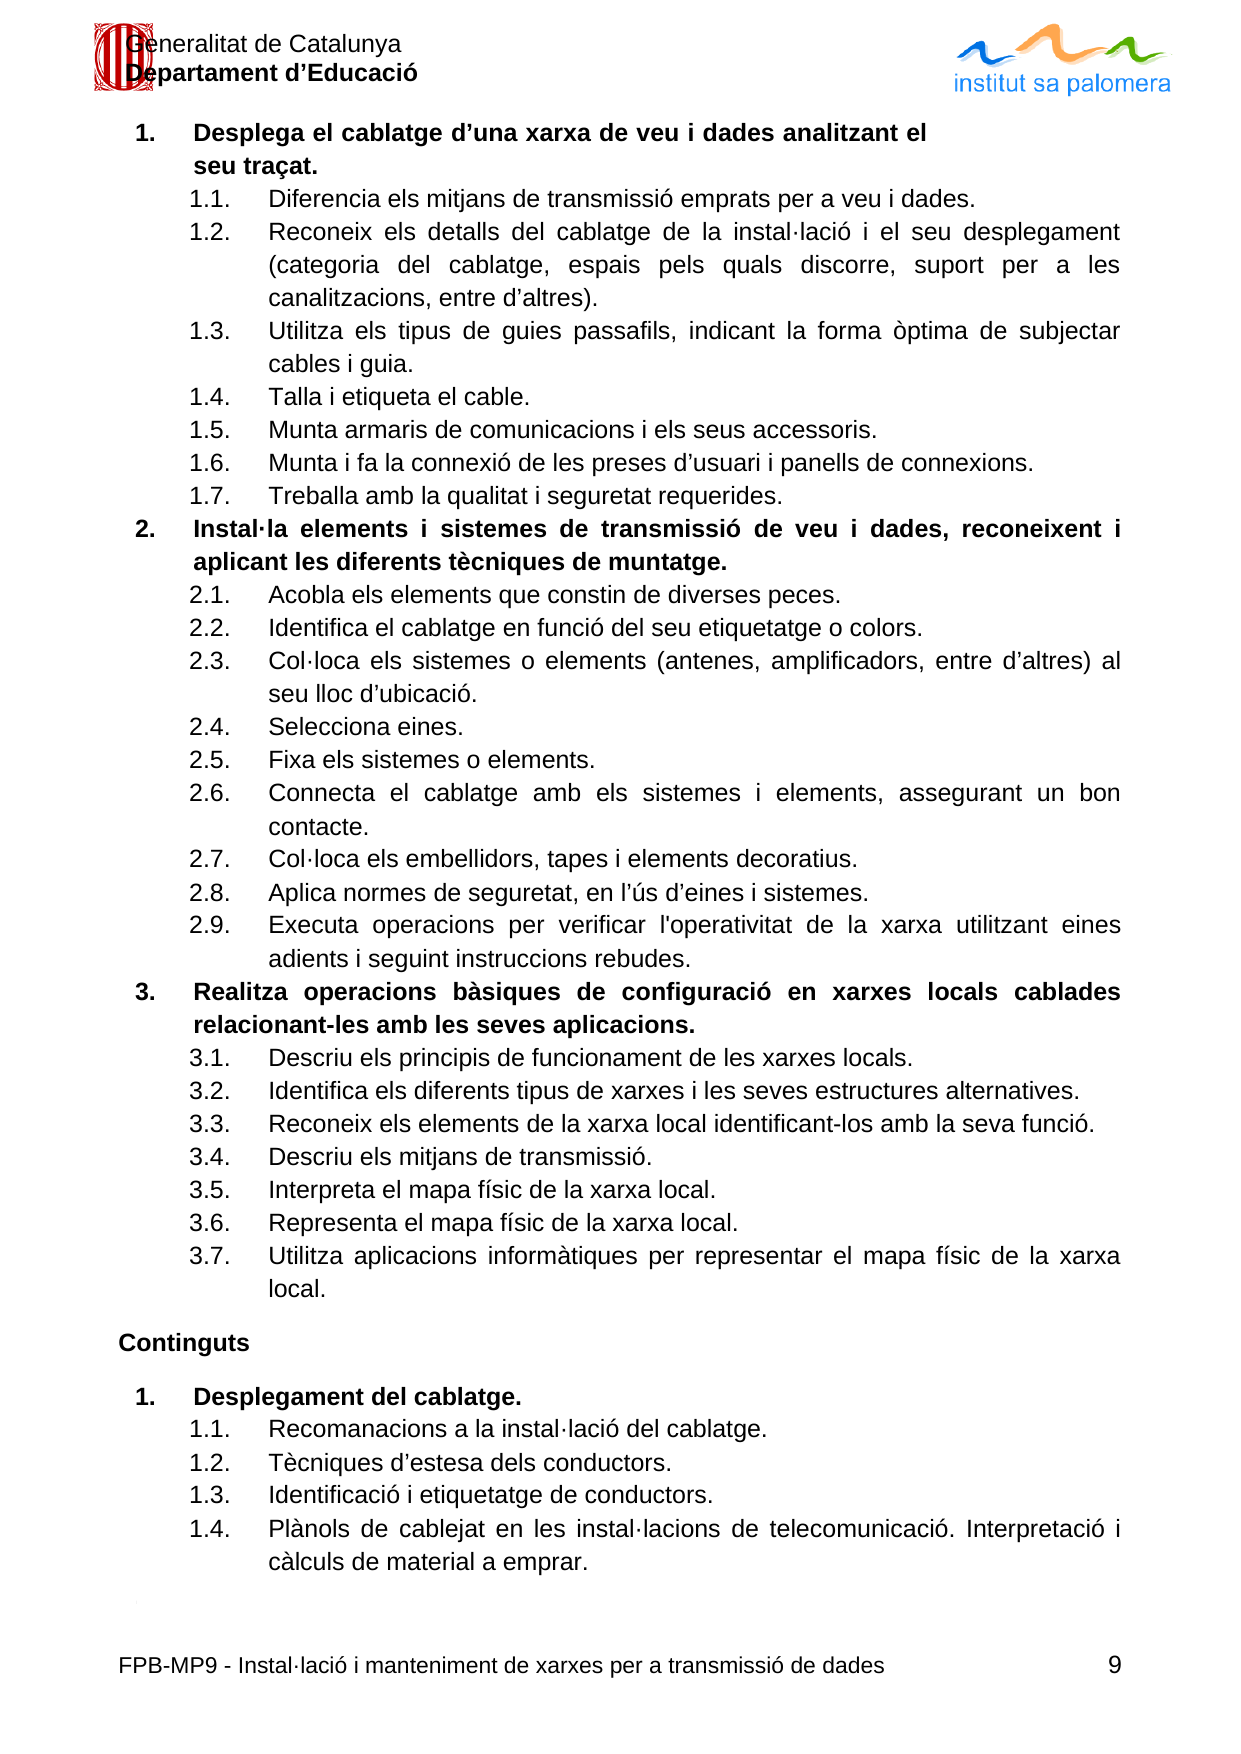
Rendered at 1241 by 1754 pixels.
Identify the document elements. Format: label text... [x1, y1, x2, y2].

list Realitza operacions bàsiques de configuració en xarxes locals cablades relacionant-les amb les seves aplicacions. [156, 977, 1122, 1038]
list Interpreta el mapa físic de la xarxa local. [231, 1175, 1122, 1203]
list Reconeix els elements de la xarxa local identificant-los amb la seva funció. [231, 1109, 1122, 1137]
text Continguts [118, 1328, 1122, 1356]
list Tècniques d’estesa dels conductors. [231, 1447, 1122, 1476]
list Reconeix els detalls del cablatge de la instal·lació i el seu desplegament (categoria del cablatge, espais pels quals discorre, suport per a les canalitzacions, entre d’altres). [231, 217, 1122, 312]
picture [947, 21, 1176, 100]
list Descriu els principis de funcionament de les xarxes locals. [231, 1043, 1122, 1071]
list Fixa els sistemes o elements. [231, 745, 1122, 774]
list Treballa amb la qualitat i seguretat requerides. [231, 481, 1122, 510]
list Recomanacions a la instal·lació del cablatge. [231, 1414, 1122, 1443]
list Aplica normes de seguretat, en l’ús d’eines i sistemes. [231, 877, 1122, 906]
list Col·loca els embellidors, tapes i elements decoratius. [231, 844, 1122, 873]
list Utilitza els tipus de guies passafils, indicant la forma òptima de subjectar cables i guia. [231, 316, 1122, 378]
list Identifica els diferents tipus de xarxes i les seves estructures alternatives. [231, 1076, 1122, 1104]
list Acobla els elements que constin de diverses peces. [231, 580, 1122, 609]
list Representa el mapa físic de la xarxa local. [231, 1208, 1122, 1236]
list Descriu els mitjans de transmissió. [231, 1142, 1122, 1170]
list Plànols de cablejat en les instal·lacions de telecomunicació. Interpretació i càlculs de material a emprar. [231, 1513, 1122, 1575]
list Instal·la elements i sistemes de transmissió de veu i dades, reconeixent i aplicant les diferents tècniques de muntatge. [156, 514, 1122, 576]
list Talla i etiqueta el cable. [231, 382, 1122, 411]
list Munta armaris de comunicacions i els seus accessoris. [231, 415, 1122, 444]
list Desplegament del cablatge. [156, 1381, 1122, 1410]
list Connecta el cablatge amb els sistemes i elements, assegurant un bon contacte. [231, 778, 1122, 840]
list Selecciona eines. [231, 712, 1122, 741]
list Utilitza aplicacions informàtiques per representar el mapa físic de la xarxa local. [231, 1241, 1122, 1302]
list Identificació i etiquetatge de conductors. [231, 1481, 1122, 1509]
picture [93, 21, 154, 93]
list Diferencia els mitjans de transmissió emprats per a veu i dades. [231, 184, 1122, 213]
list Executa operacions per verificar l'operativitat de la xarxa utilitzant eines adients i seguint instruccions rebudes. [231, 911, 1122, 972]
list Identifica el cablatge en funció del seu etiquetatge o colors. [231, 613, 1122, 642]
list Desplega el cablatge d’una xarxa de veu i dades analitzant el seu traçat. [156, 118, 1122, 180]
list Munta i fa la connexió de les preses d’usuari i panells de connexions. [231, 448, 1122, 477]
list Col·loca els sistemes o elements (antenes, amplificadors, entre d’altres) al seu lloc d’ubicació. [231, 646, 1122, 708]
